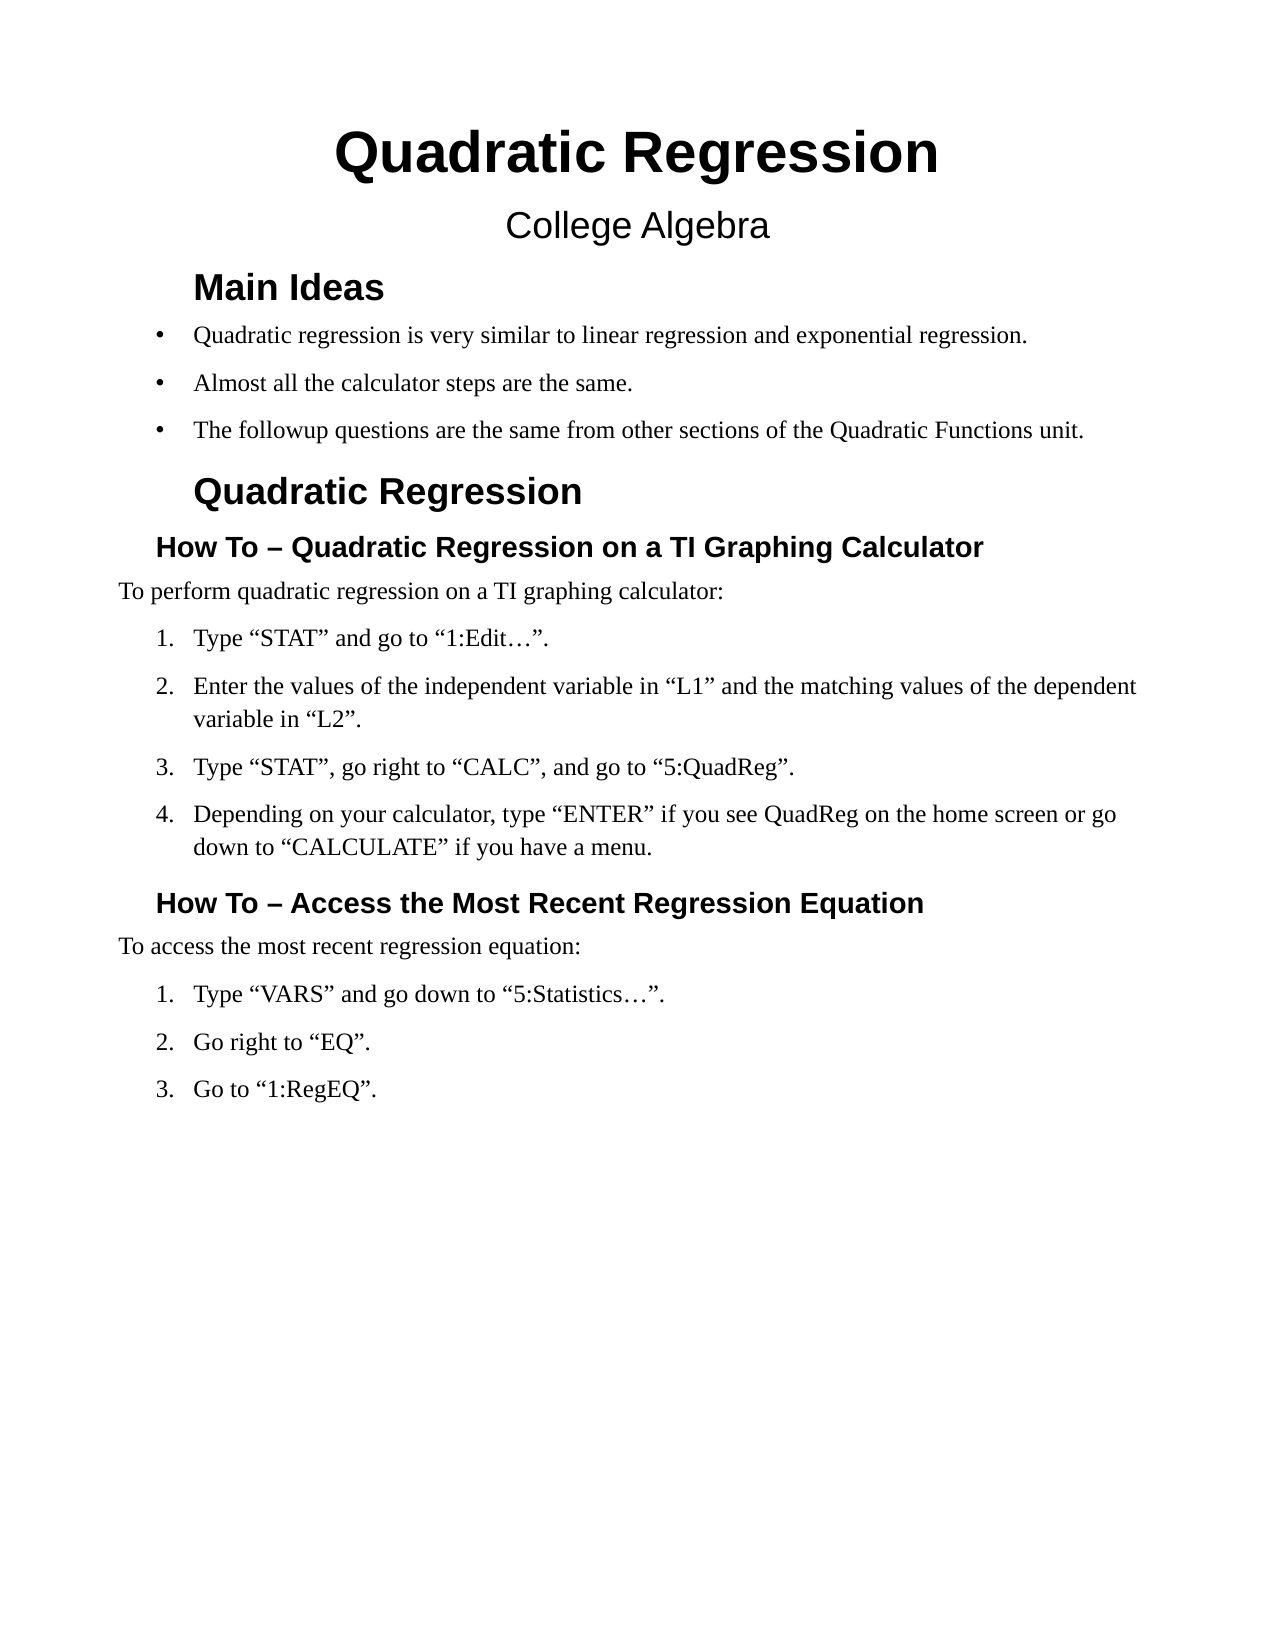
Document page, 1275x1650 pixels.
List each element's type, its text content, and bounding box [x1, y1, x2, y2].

list Depending on your calculator, type “ENTER” if you see QuadReg on the home screen or go down to “CALCULATE” if you have a menu. [156, 799, 1157, 861]
subtitle Quadratic Regression [118, 469, 1157, 512]
list Type “VARS” and go down to “5:Statistics…”. [156, 979, 1157, 1008]
list Enter the values of the independent variable in “L1” and the matching values of the dependent variable in “L2”. [156, 671, 1157, 733]
text To perform quadratic regression on a TI graphing calculator: [118, 576, 1157, 604]
list Almost all the calculator steps are the same. [156, 368, 1157, 397]
list The followup questions are the same from other sections of the Quadratic Functions unit. [156, 415, 1157, 444]
title Quadratic Regression [118, 118, 1157, 185]
subtitle College Algebra [118, 203, 1157, 247]
list Type “STAT”, go right to “CALC”, and go to “5:QuadReg”. [156, 752, 1157, 780]
subtitle Main Ideas [118, 265, 1157, 308]
text To access the most recent regression equation: [118, 931, 1157, 960]
list Go to “1:RegEQ”. [156, 1074, 1157, 1103]
subtitle How To – Quadratic Regression on a TI Graphing Calculator [118, 530, 1157, 564]
subtitle How To – Access the Most Recent Regression Equation [118, 886, 1157, 919]
list Go right to “EQ”. [156, 1027, 1157, 1055]
list Type “STAT” and go to “1:Edit…”. [156, 623, 1157, 652]
list Quadratic regression is very similar to linear regression and exponential regression. [156, 320, 1157, 349]
